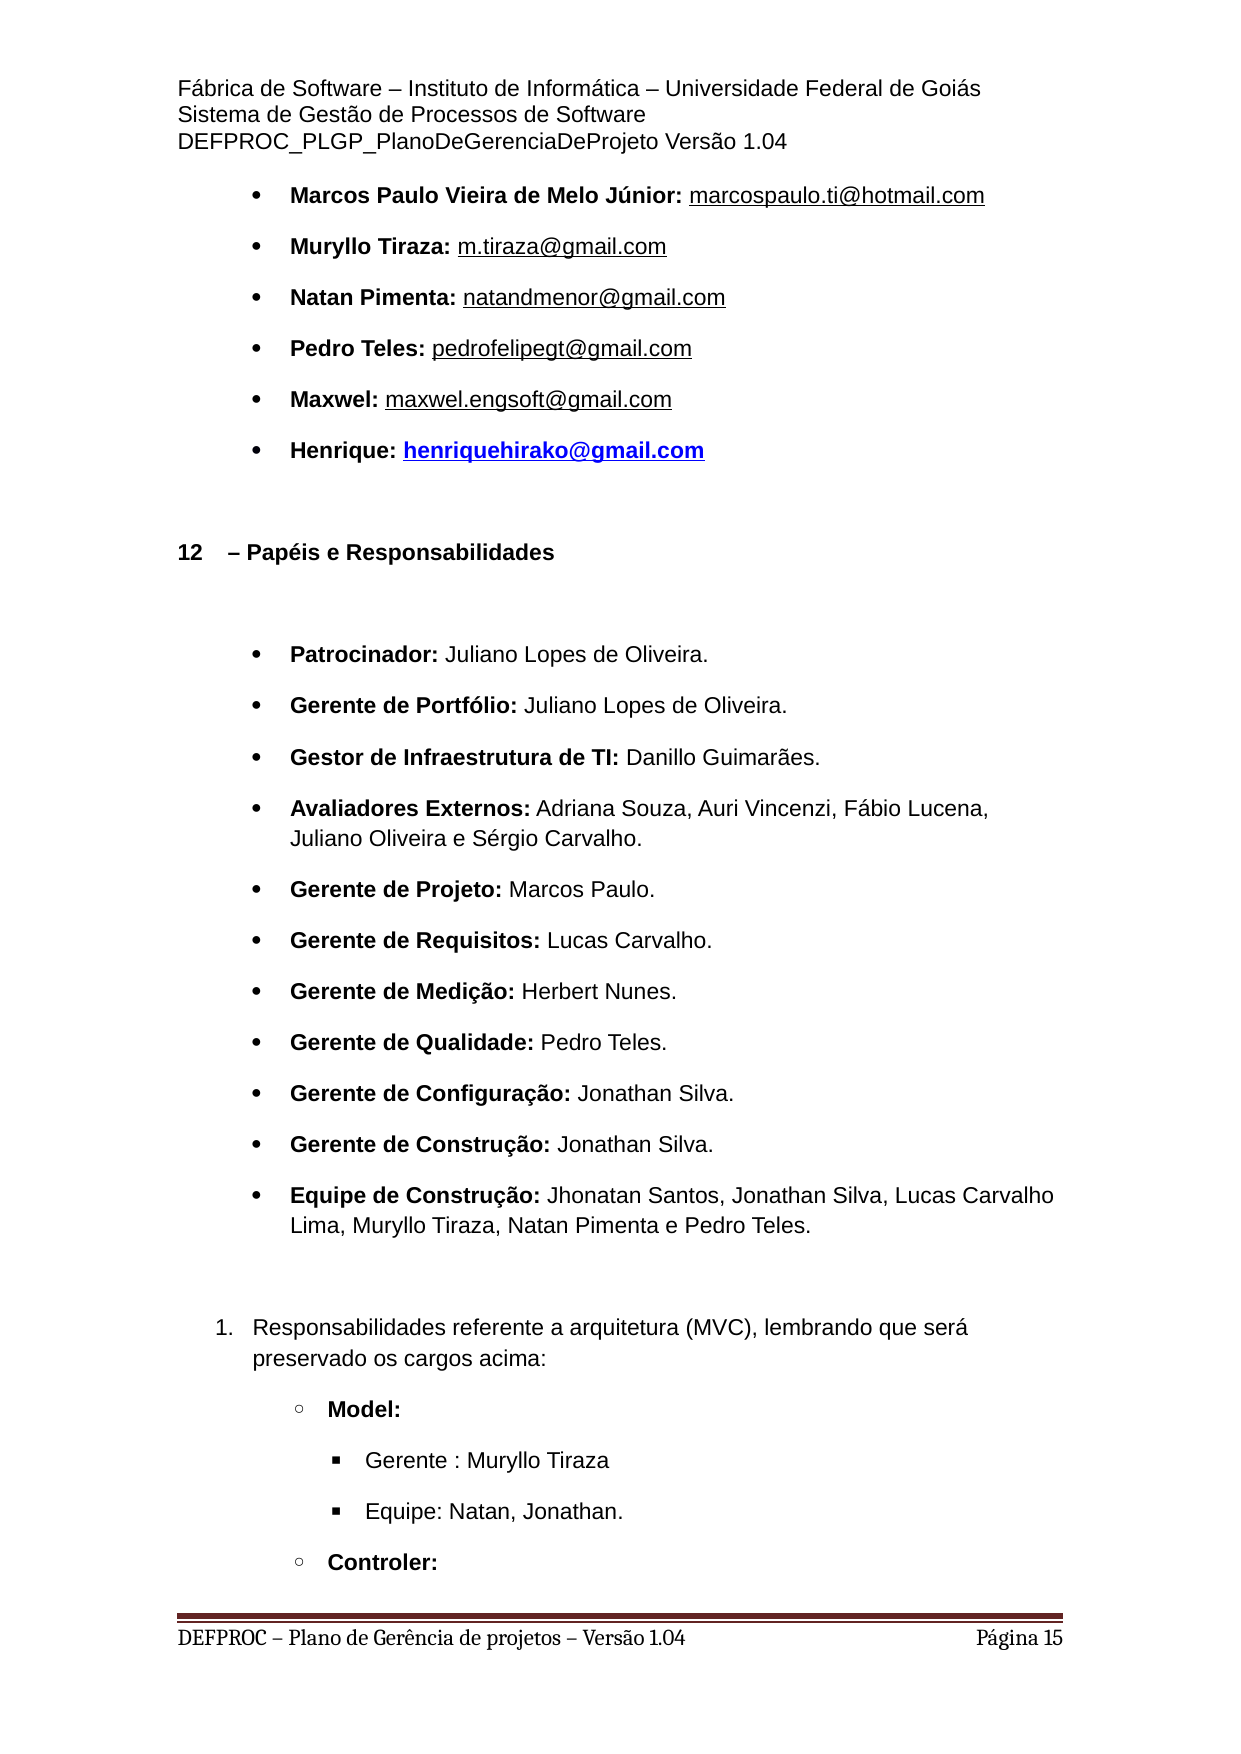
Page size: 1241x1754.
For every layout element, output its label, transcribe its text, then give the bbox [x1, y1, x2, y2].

list Gerente de Portfólio: Juliano Lopes de Oliveira. [252, 692, 1063, 719]
list Gerente de Construção: Jonathan Silva. [252, 1131, 1063, 1157]
list Gerente de Requisitos: Lucas Carvalho. [252, 927, 1063, 953]
list – Papéis e Responsabilidades [177, 539, 1063, 566]
list Pedro Teles: pedrofelipegt@gmail.com [252, 335, 1063, 362]
list Gerente de Medição: Herbert Nunes. [252, 978, 1063, 1004]
list Gestor de Infraestrutura de TI: Danillo Guimarães. [252, 743, 1063, 770]
list Natan Pimenta: natandmenor@gmail.com [252, 284, 1063, 311]
list Gerente : Muryllo Tiraza [327, 1447, 1063, 1473]
list Responsabilidades referente a arquitetura (MVC), lembrando que será preservado os cargos acima: [215, 1314, 1063, 1371]
list Gerente de Configuração: Jonathan Silva. [252, 1080, 1063, 1106]
list Model: [290, 1396, 1063, 1422]
list Muryllo Tiraza: m.tiraza@gmail.com [252, 233, 1063, 259]
list Controler: [290, 1549, 1063, 1575]
list Avaliadores Externos: Adriana Souza, Auri Vincenzi, Fábio Lucena, Juliano Oliveira e Sérgio Carvalho. [252, 794, 1063, 851]
list Equipe: Natan, Jonathan. [327, 1498, 1063, 1524]
list Equipe de Construção: Jhonatan Santos, Jonathan Silva, Lucas Carvalho Lima, Muryllo Tiraza, Natan Pimenta e Pedro Teles. [252, 1182, 1063, 1239]
list Gerente de Qualidade: Pedro Teles. [252, 1029, 1063, 1055]
list Henrique: henriquehirako@gmail.com [252, 437, 1063, 464]
list Maxwel: maxwel.engsoft@gmail.com [252, 386, 1063, 413]
list Gerente de Projeto: Marcos Paulo. [252, 876, 1063, 902]
list Marcos Paulo Vieira de Melo Júnior: marcospaulo.ti@hotmail.com [252, 182, 1063, 208]
list Patrocinador: Juliano Lopes de Oliveira. [252, 641, 1063, 668]
